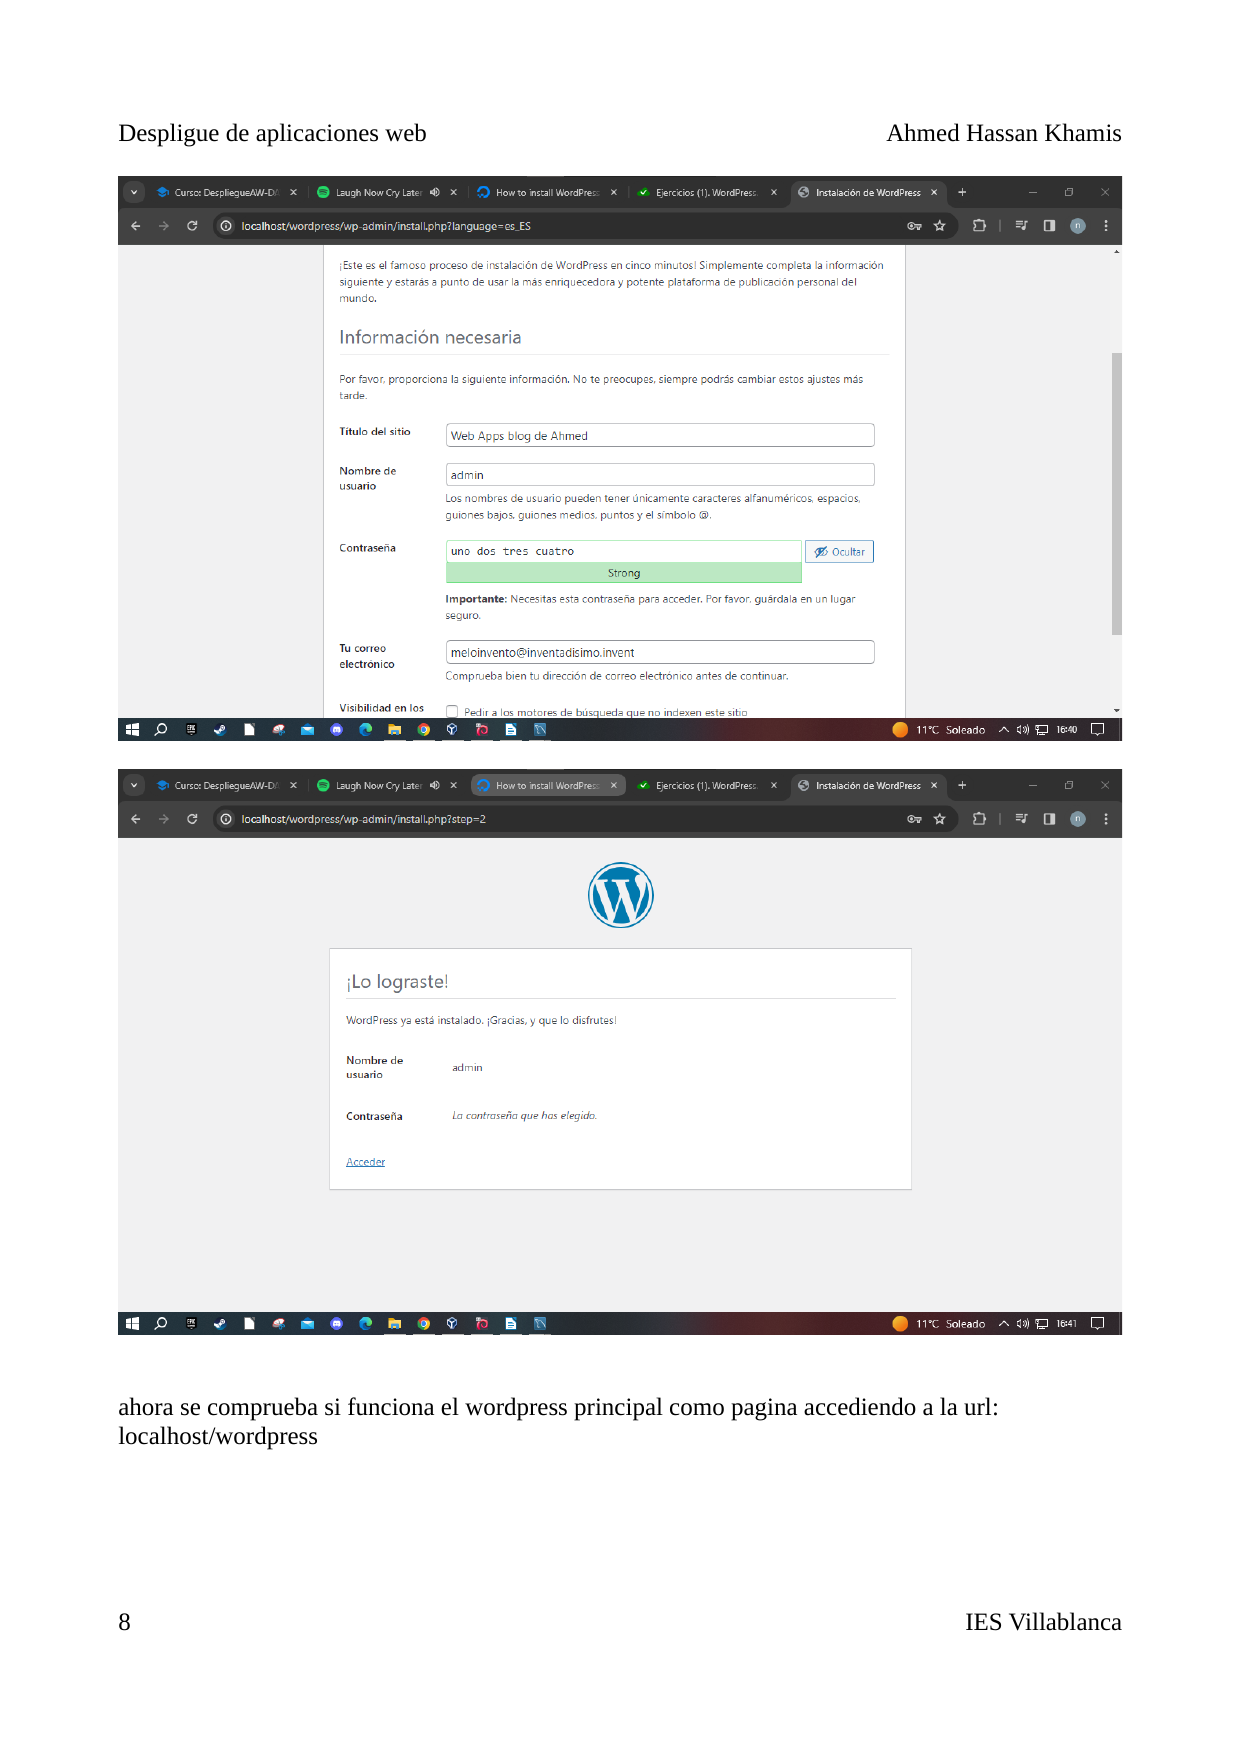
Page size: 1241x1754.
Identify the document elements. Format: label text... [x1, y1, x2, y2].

text ahora se comprueba si funciona el wordpress principal como pagina accediendo a la url: [118, 1392, 1122, 1421]
text localhost/wordpress [118, 1421, 1122, 1449]
picture [118, 176, 1123, 741]
picture [118, 769, 1123, 1335]
